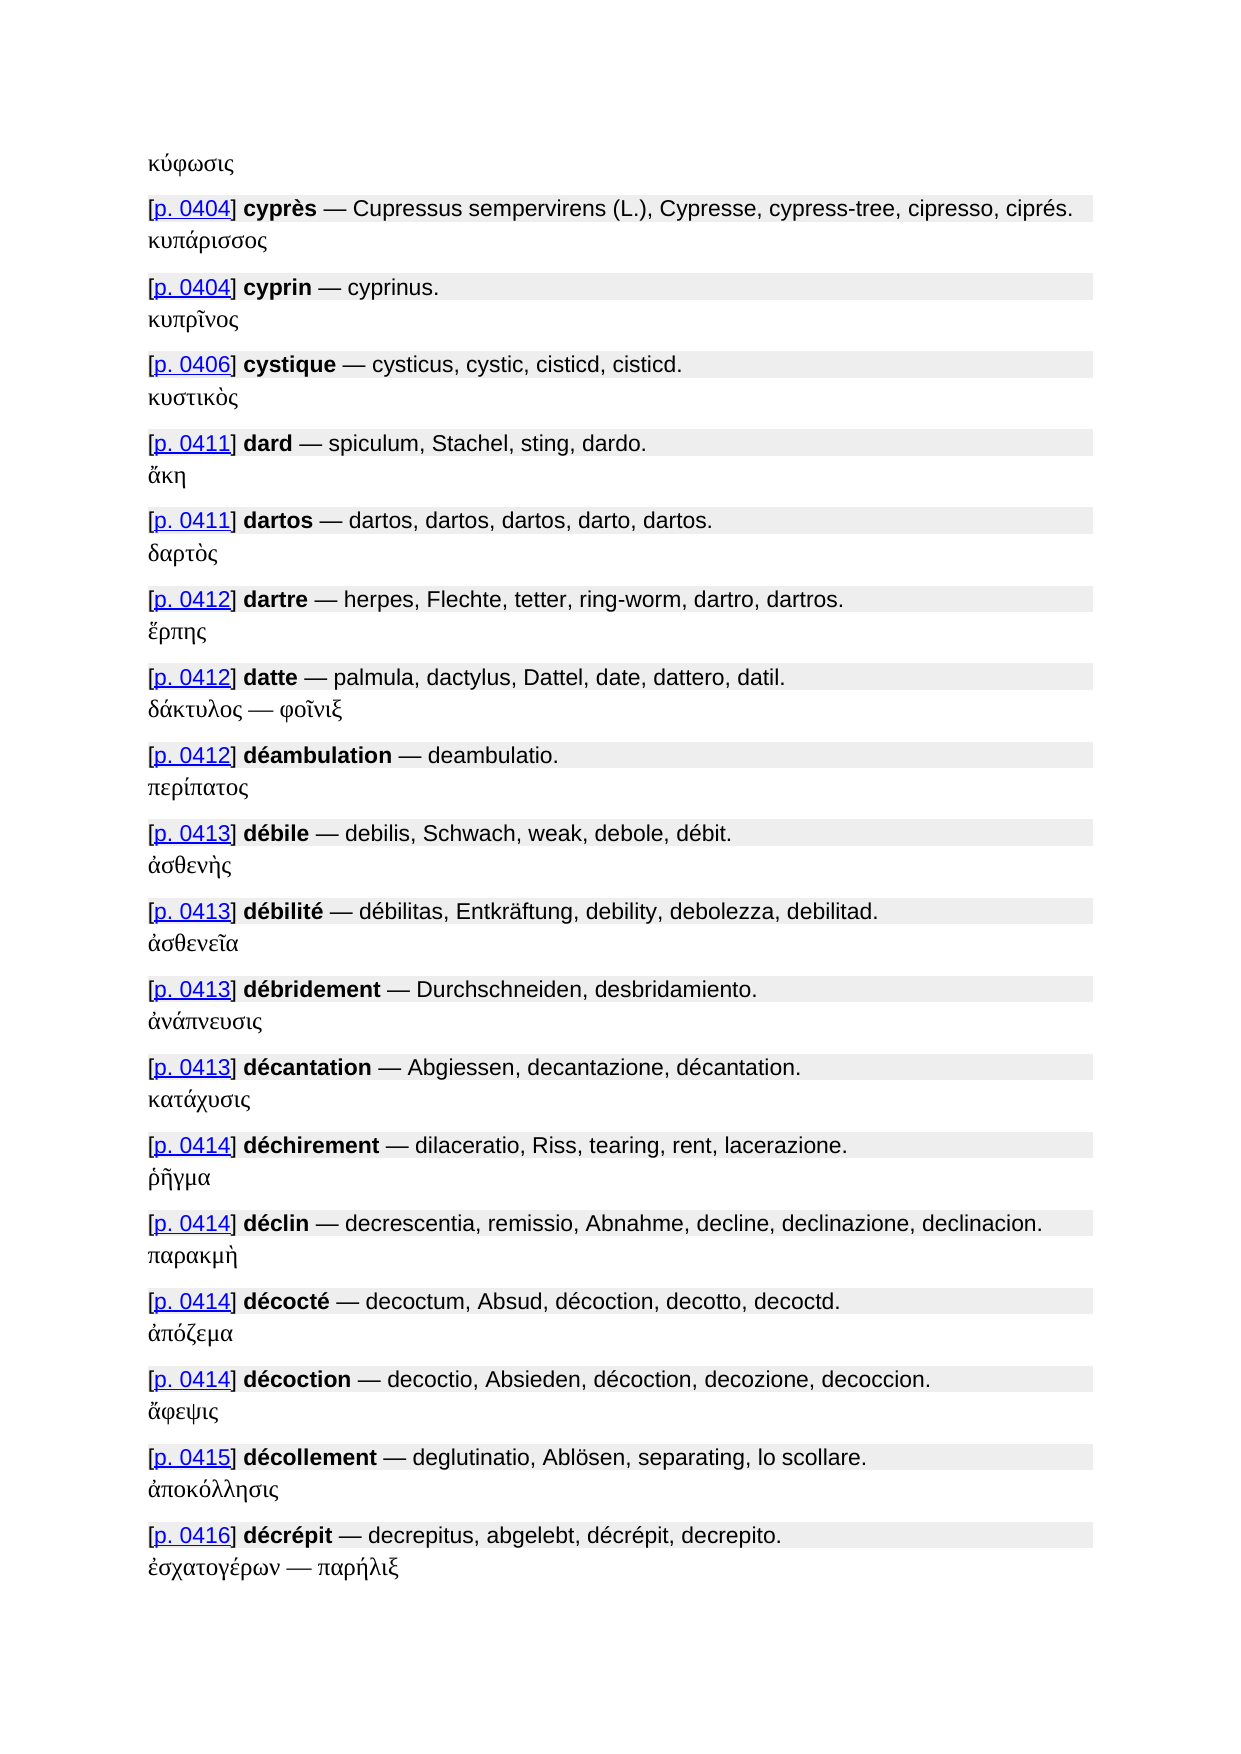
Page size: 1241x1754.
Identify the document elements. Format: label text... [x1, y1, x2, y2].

text [p. 0415] décollement — deglutinatio, Ablösen, separating, lo scollare. [148, 1444, 1093, 1470]
text κατάχυσις [148, 1084, 1093, 1113]
text ἕρπης [148, 616, 1093, 644]
text [p. 0404] cyprès — Cupressus sempervirens (L.), Cypresse, cypress-tree, cipresso, ciprés. [148, 195, 1093, 222]
text ῥῆγμα [148, 1162, 1093, 1191]
text [p. 0406] cystique — cysticus, cystic, cisticd, cisticd. [148, 351, 1093, 378]
text κυπάρισσος [148, 226, 1093, 254]
text ἀνάπνευσις [148, 1006, 1093, 1034]
text [p. 0413] débilité — débilitas, Entkräftung, debility, debolezza, debilitad. [148, 898, 1093, 924]
text κύφωσις [148, 148, 1093, 176]
text [p. 0413] débridement — Durchschneiden, desbridamiento. [148, 976, 1093, 1002]
text κυστικὸς [148, 382, 1093, 410]
text [p. 0411] dartos — dartos, dartos, dartos, darto, dartos. [148, 507, 1093, 534]
text [p. 0412] dartre — herpes, Flechte, tetter, ring-worm, dartro, dartros. [148, 586, 1093, 612]
text παρακμὴ [148, 1240, 1093, 1269]
text [p. 0414] déclin — decrescentia, remissio, Abnahme, decline, declinazione, declinacion. [148, 1210, 1093, 1236]
text [p. 0414] décoction — decoctio, Absieden, décoction, decozione, decoccion. [148, 1366, 1093, 1392]
text κυπρῖνος [148, 304, 1093, 332]
text [p. 0413] débile — debilis, Schwach, weak, debole, débit. [148, 819, 1093, 846]
text [p. 0413] décantation — Abgiessen, decantazione, décantation. [148, 1054, 1093, 1080]
text ἀπόζεμα [148, 1318, 1093, 1347]
text δάκτυλος — φοῖνιξ [148, 694, 1093, 722]
text [p. 0412] datte — palmula, dactylus, Dattel, date, dattero, datil. [148, 663, 1093, 690]
text ἀποκόλλησις [148, 1474, 1093, 1503]
text ἀσθενεῖα [148, 928, 1093, 957]
text δαρτὸς [148, 538, 1093, 566]
text περίπατος [148, 772, 1093, 801]
text ἐσχατογέρων — παρήλιξ [148, 1552, 1093, 1581]
text ἄφεψις [148, 1396, 1093, 1425]
text [p. 0412] déambulation — deambulatio. [148, 742, 1093, 768]
text [p. 0411] dard — spiculum, Stachel, sting, dardo. [148, 429, 1093, 456]
text [p. 0414] déchirement — dilaceratio, Riss, tearing, rent, lacerazione. [148, 1132, 1093, 1158]
text ἀσθενὴς [148, 850, 1093, 878]
text ἄκη [148, 460, 1093, 488]
text [p. 0416] décrépit — decrepitus, abgelebt, décrépit, decrepito. [148, 1522, 1093, 1548]
text [p. 0404] cyprin — cyprinus. [148, 273, 1093, 300]
text [p. 0414] décocté — decoctum, Absud, décoction, decotto, decoctd. [148, 1288, 1093, 1314]
